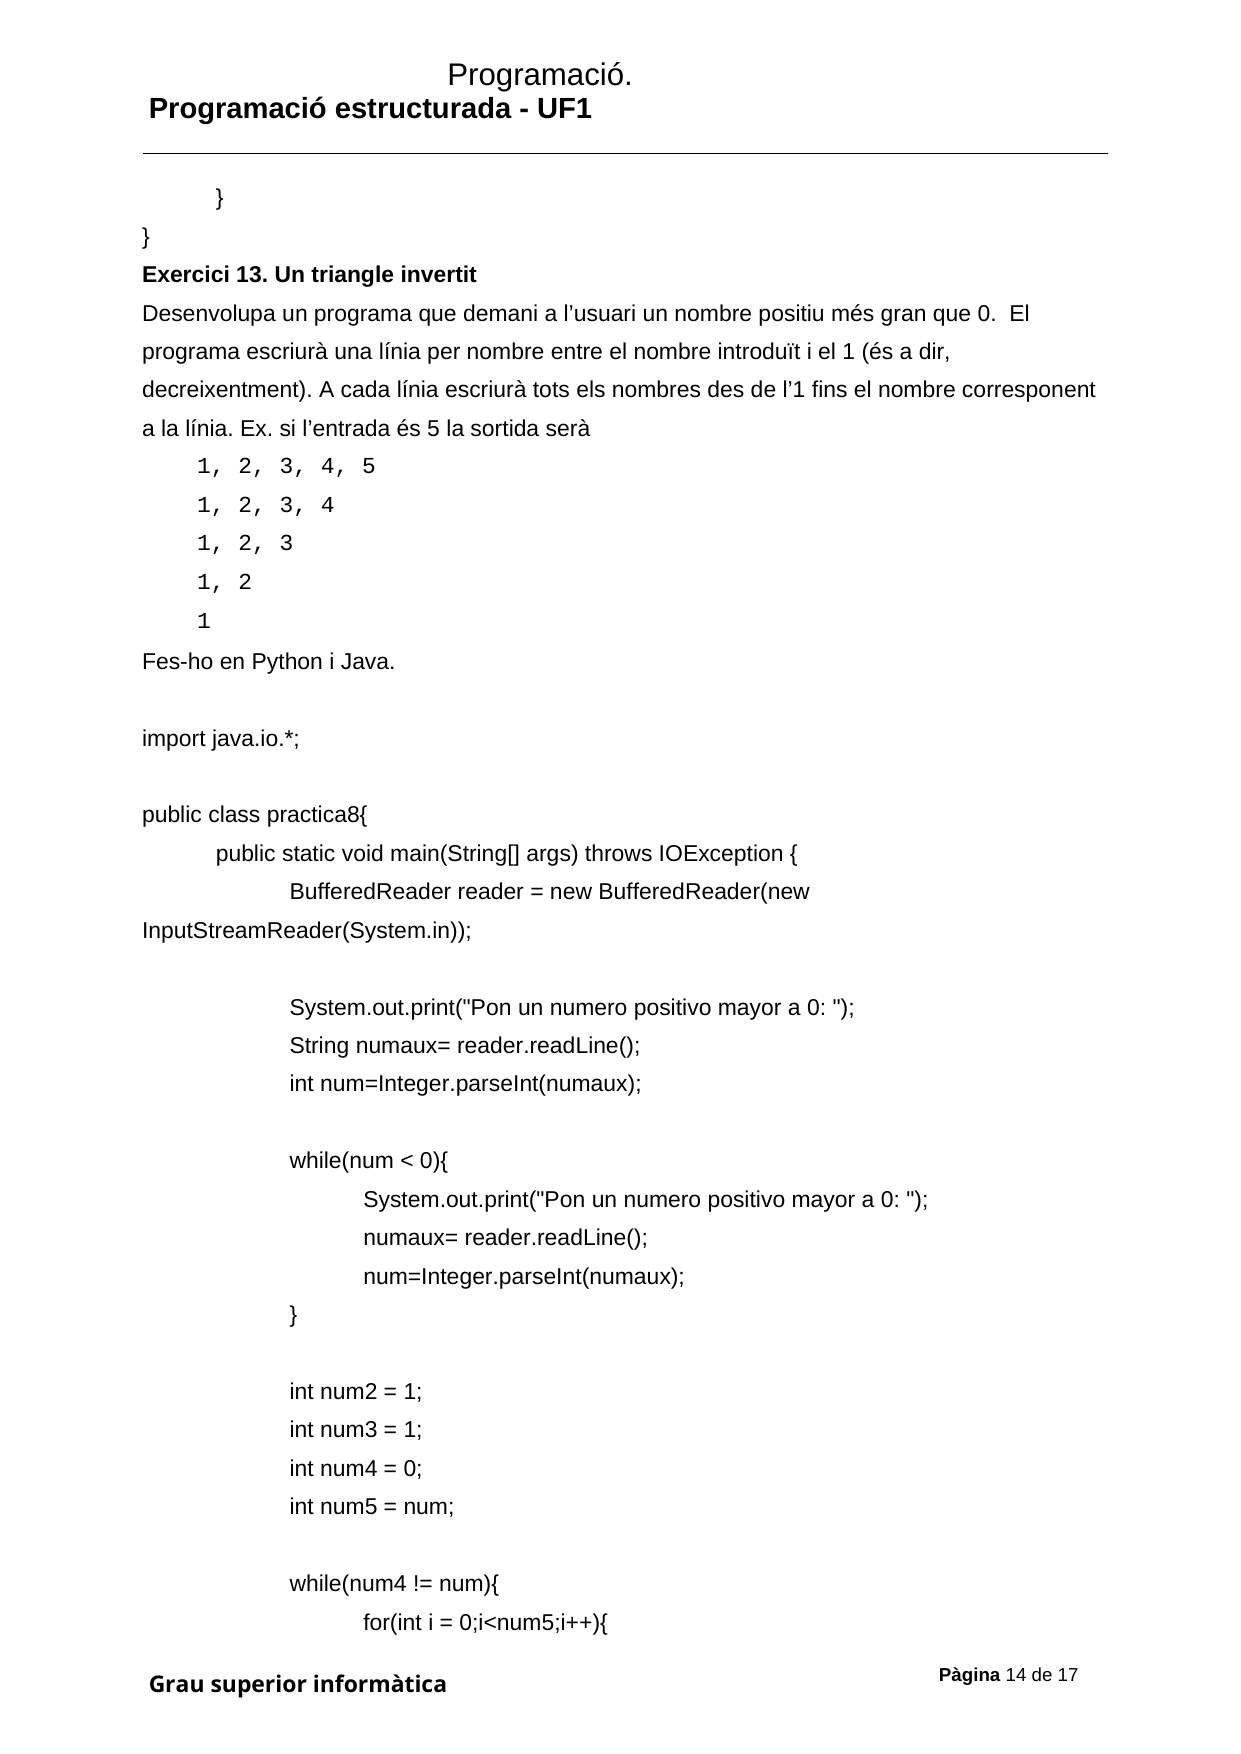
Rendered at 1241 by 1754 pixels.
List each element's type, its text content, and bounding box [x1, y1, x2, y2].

text num=Integer.parseInt(numaux); [142, 1263, 1107, 1289]
text import java.io.*; [142, 725, 1107, 751]
text int num3 = 1; [142, 1417, 1107, 1443]
text } [142, 1302, 1107, 1327]
text int num5 = num; [142, 1494, 1107, 1519]
text } [142, 223, 1107, 249]
text public class practica8{ [142, 802, 1107, 828]
text 1 [142, 609, 1107, 635]
text int num4 = 0; [142, 1456, 1107, 1481]
text for(int i = 0;i<num5;i++){ [142, 1609, 1107, 1635]
text int num2 = 1; [142, 1379, 1107, 1404]
text Fes-ho en Python i Java. [142, 648, 1107, 674]
text public static void main(String[] args) throws IOException { [142, 841, 1107, 866]
text String numaux= reader.readLine(); [142, 1033, 1107, 1058]
text System.out.print("Pon un numero positivo mayor a 0: "); [142, 994, 1107, 1020]
text int num=Integer.parseInt(numaux); [142, 1071, 1107, 1097]
text while(num < 0){ [142, 1148, 1107, 1174]
text BufferedReader reader = new BufferedReader(new InputStreamReader(System.in)); [142, 879, 1107, 943]
text 1, 2, 3 [142, 532, 1107, 558]
text Desenvolupa un programa que demani a l’usuari un nombre positiu més gran que 0. El programa escriurà una línia per nombre entre el nombre introduït i el 1 (és a dir, decreixentment). A cada línia escriurà tots els nombres des de l’1 fins el nombre corresponent a la línia. Ex. si l’entrada és 5 la sortida serà [142, 300, 1107, 441]
text 1, 2 [142, 571, 1107, 597]
text 1, 2, 3, 4 [142, 493, 1107, 519]
text Exercici 13. Un triangle invertit [142, 262, 1107, 287]
text numaux= reader.readLine(); [142, 1225, 1107, 1251]
text System.out.print("Pon un numero positivo mayor a 0: "); [142, 1186, 1107, 1212]
text while(num4 != num){ [142, 1571, 1107, 1596]
text 1, 2, 3, 4, 5 [142, 454, 1107, 480]
text } [142, 185, 1107, 211]
